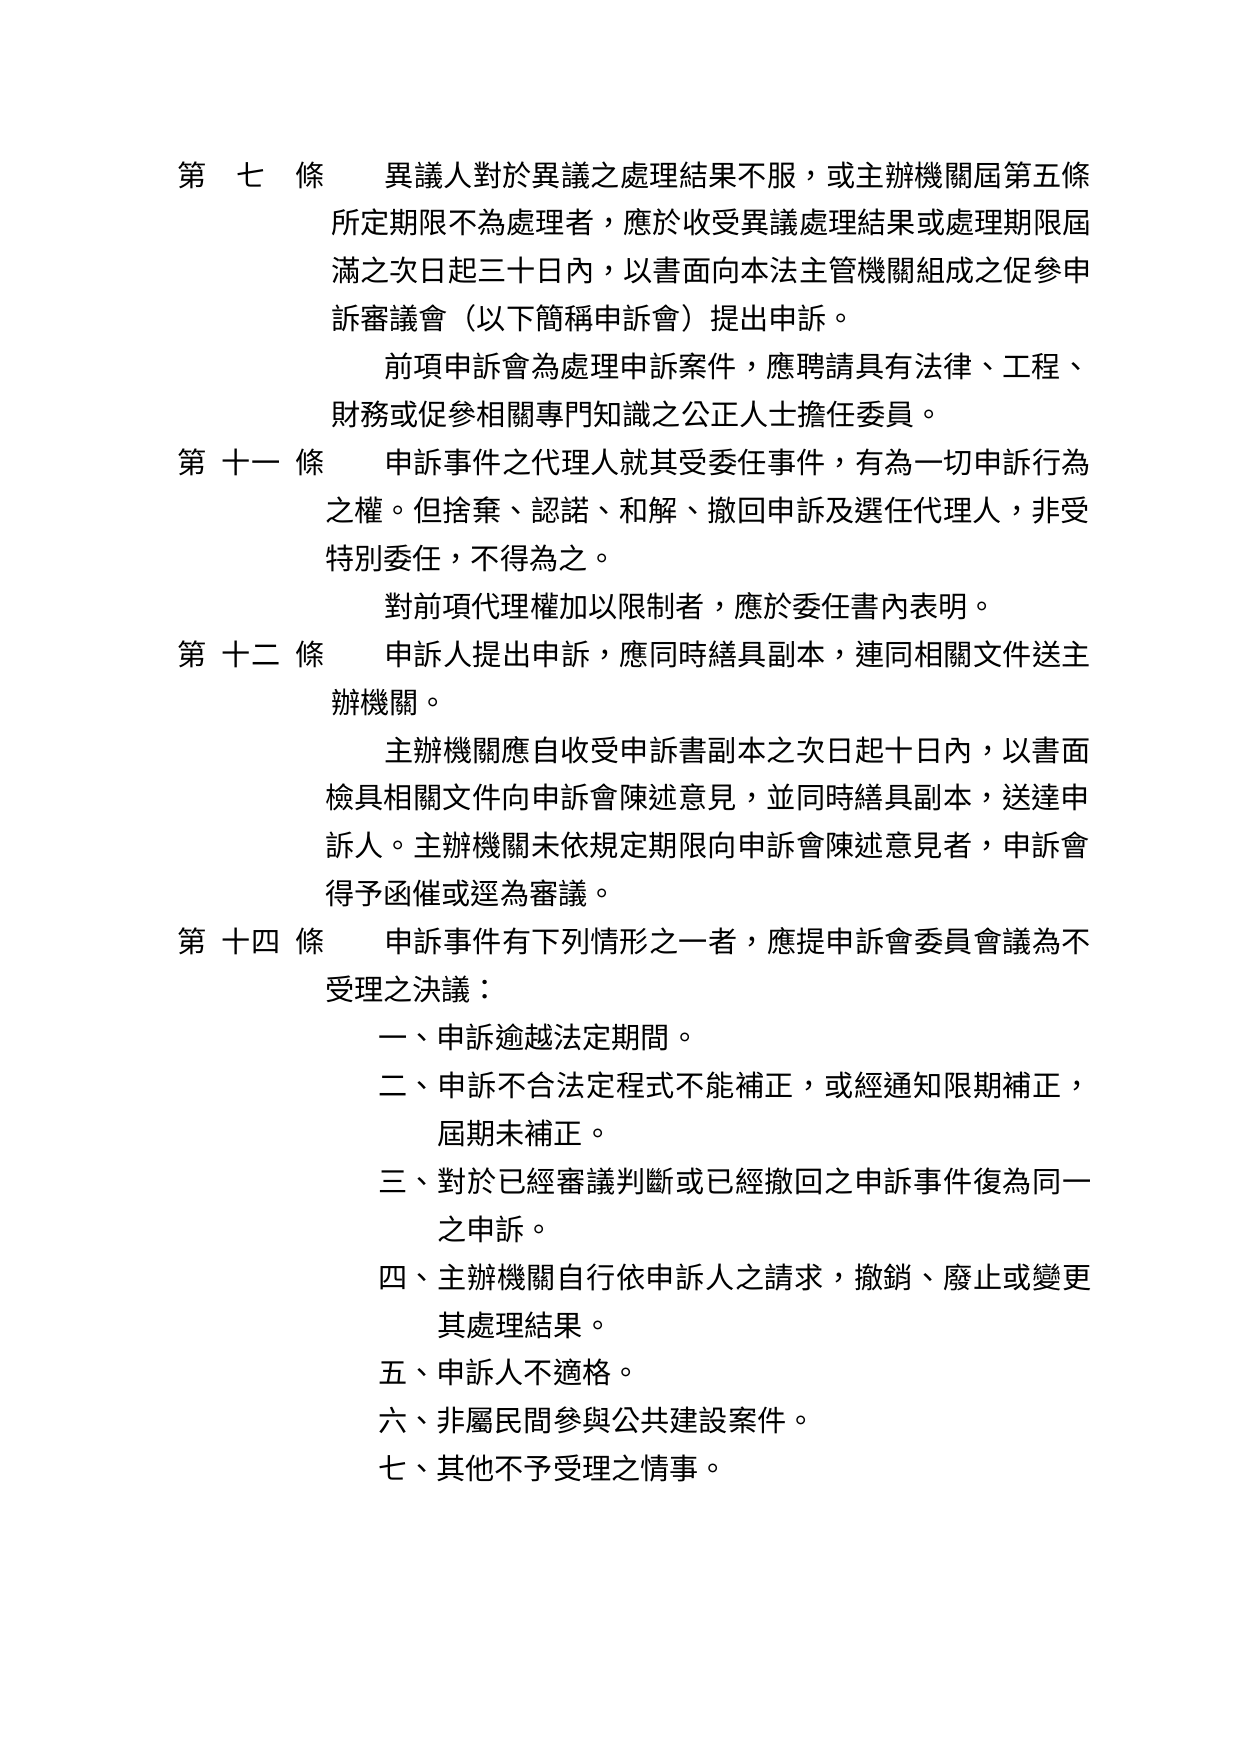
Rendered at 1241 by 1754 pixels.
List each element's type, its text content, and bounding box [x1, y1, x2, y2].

text 一、申訴逾越法定期間。 [378, 1010, 1093, 1058]
text 第 十四 條 申訴事件有下列情形之一者，應提申訴會委員會議為不受理之決議： [177, 914, 1093, 1010]
text 第 十一 條 申訴事件之代理人就其受委任事件，有為一切申訴行為之權。但捨棄、認諾、和解、撤回申訴及選任代理人，非受特別委任，不得為之。 [177, 435, 1093, 579]
text 第 七 條 異議人對於異議之處理結果不服，或主辦機關屆第五條所定期限不為處理者，應於收受異議處理結果或處理期限屆滿之次日起三十日內，以書面向本法主管機關組成之促參申訴審議會（以下簡稱申訴會）提出申訴。 [177, 148, 1093, 339]
text 前項申訴會為處理申訴案件，應聘請具有法律、工程、財務或促參相關專門知識之公正人士擔任委員。 [331, 339, 1093, 435]
text 四、主辦機關自行依申訴人之請求，撤銷、廢止或變更其處理結果。 [378, 1250, 1093, 1346]
text 對前項代理權加以限制者，應於委任書內表明。 [384, 579, 1093, 627]
text 第 十二 條 申訴人提出申訴，應同時繕具副本，連同相關文件送主辦機關。 [177, 627, 1093, 723]
text 七、其他不予受理之情事。 [378, 1441, 1093, 1489]
text 主辦機關應自收受申訴書副本之次日起十日內，以書面檢具相關文件向申訴會陳述意見，並同時繕具副本，送達申訴人。主辦機關未依規定期限向申訴會陳述意見者，申訴會得予函催或逕為審議。 [325, 723, 1093, 914]
text 六、非屬民間參與公共建設案件。 [378, 1393, 1093, 1441]
text 五、申訴人不適格。 [378, 1346, 1093, 1393]
text 三、對於已經審議判斷或已經撤回之申訴事件復為同一之申訴。 [378, 1154, 1093, 1250]
text 二、申訴不合法定程式不能補正，或經通知限期補正，屆期未補正。 [378, 1058, 1093, 1154]
